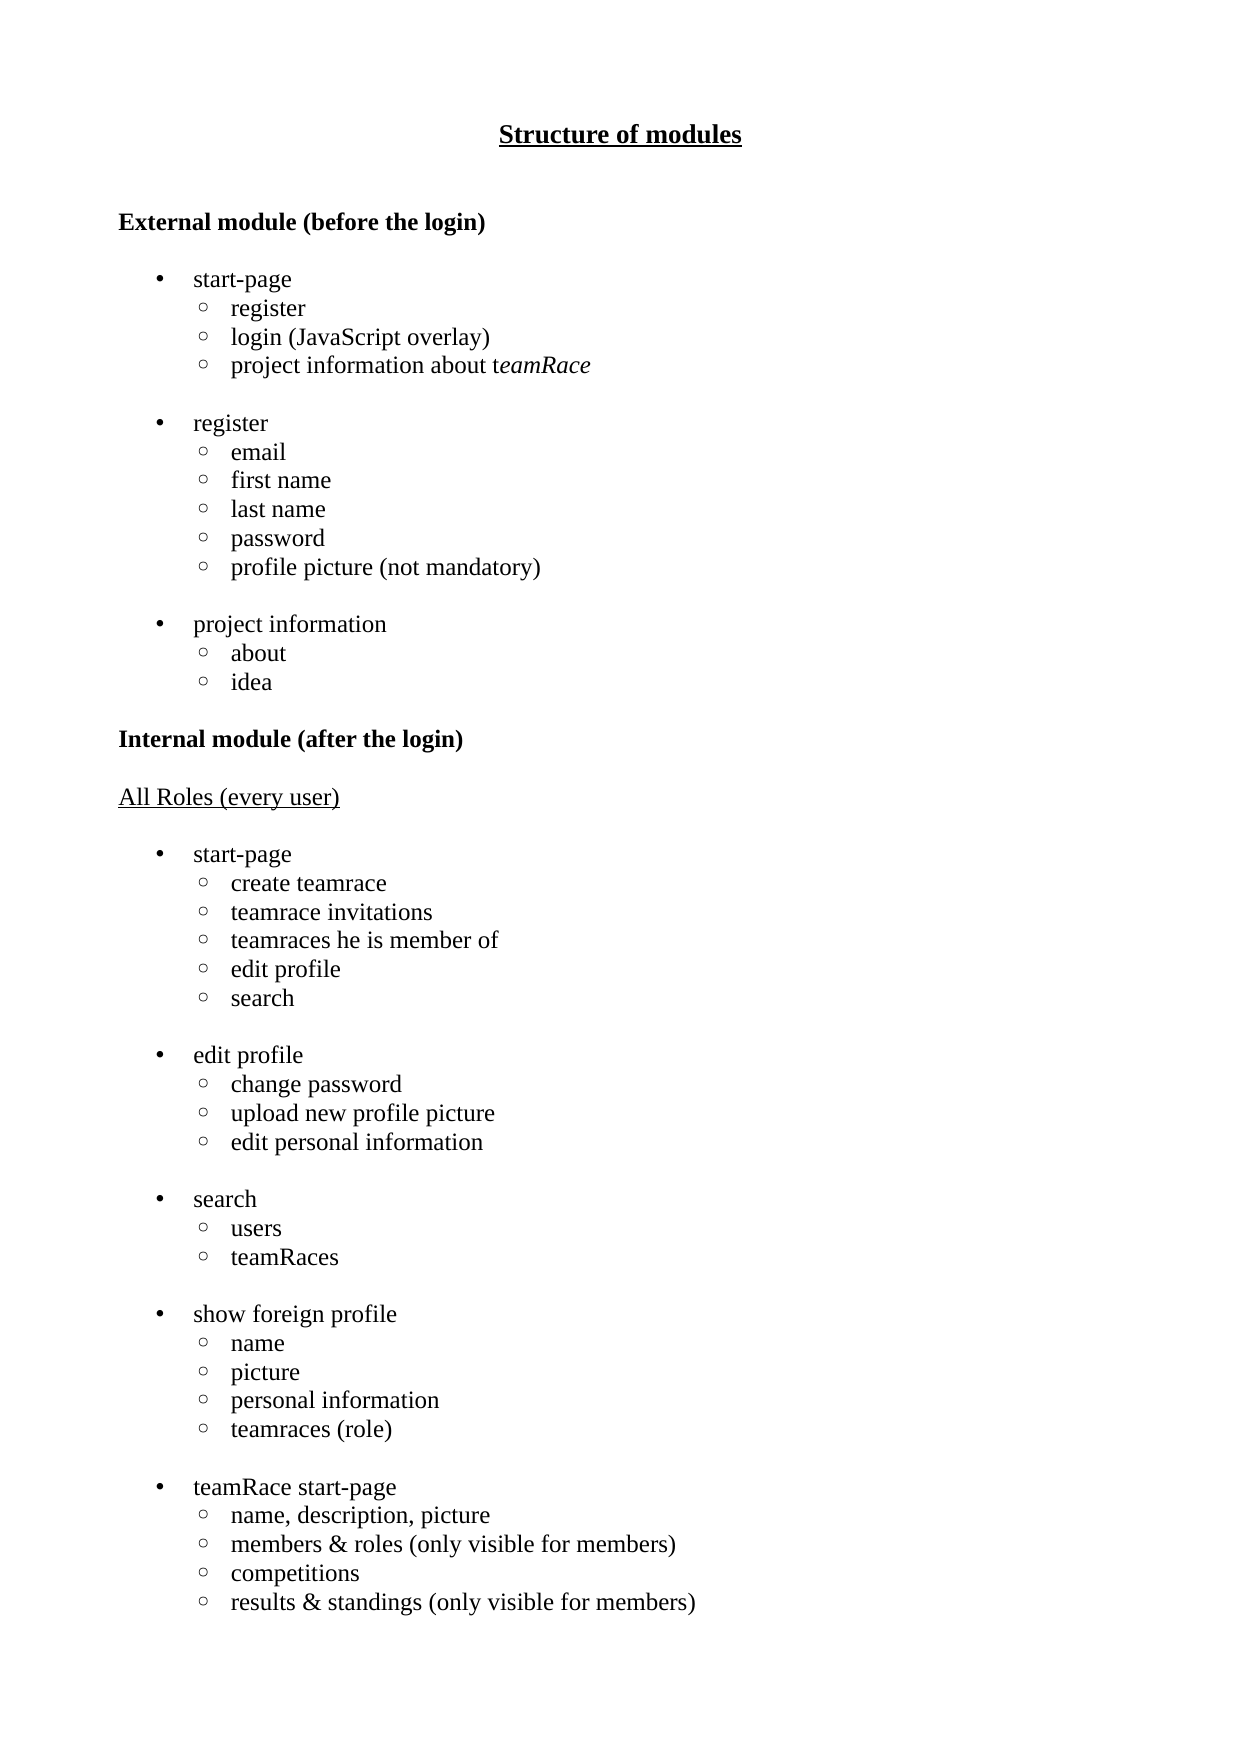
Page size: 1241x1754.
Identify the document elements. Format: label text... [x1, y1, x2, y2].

list profile picture (not mandatory) [193, 552, 1122, 581]
list idea [193, 667, 1122, 696]
list last name [193, 494, 1122, 523]
text Internal module (after the login) [118, 724, 1122, 753]
list name, description, picture [193, 1501, 1122, 1529]
list users [193, 1213, 1122, 1242]
list edit profile [156, 1041, 1122, 1069]
list email [193, 437, 1122, 466]
text Structure of modules [118, 118, 1122, 149]
list name [193, 1328, 1122, 1357]
list personal information [193, 1386, 1122, 1414]
list search [193, 983, 1122, 1012]
list upload new profile picture [193, 1098, 1122, 1127]
text All Roles (every user) [118, 782, 1122, 811]
text External module (before the login) [118, 207, 1122, 236]
list start-page [156, 839, 1122, 868]
list teamRaces [193, 1242, 1122, 1271]
list start-page [156, 264, 1122, 293]
list register [193, 293, 1122, 322]
list show foreign profile [156, 1299, 1122, 1328]
list search [156, 1184, 1122, 1213]
list about [193, 638, 1122, 667]
list picture [193, 1357, 1122, 1386]
list register [156, 408, 1122, 437]
list teamraces he is member of [193, 926, 1122, 954]
list competitions [193, 1558, 1122, 1587]
list create teamrace [193, 868, 1122, 897]
list password [193, 523, 1122, 552]
list teamrace invitations [193, 897, 1122, 926]
list change password [193, 1069, 1122, 1098]
list teamraces (role) [193, 1414, 1122, 1443]
list project information about teamRace [193, 351, 1122, 379]
list members & roles (only visible for members) [193, 1529, 1122, 1558]
list results & standings (only visible for members) [193, 1587, 1122, 1616]
list edit personal information [193, 1127, 1122, 1156]
list edit profile [193, 954, 1122, 983]
list project information [156, 609, 1122, 638]
list teamRace start-page [156, 1472, 1122, 1501]
list first name [193, 466, 1122, 494]
list login (JavaScript overlay) [193, 322, 1122, 351]
